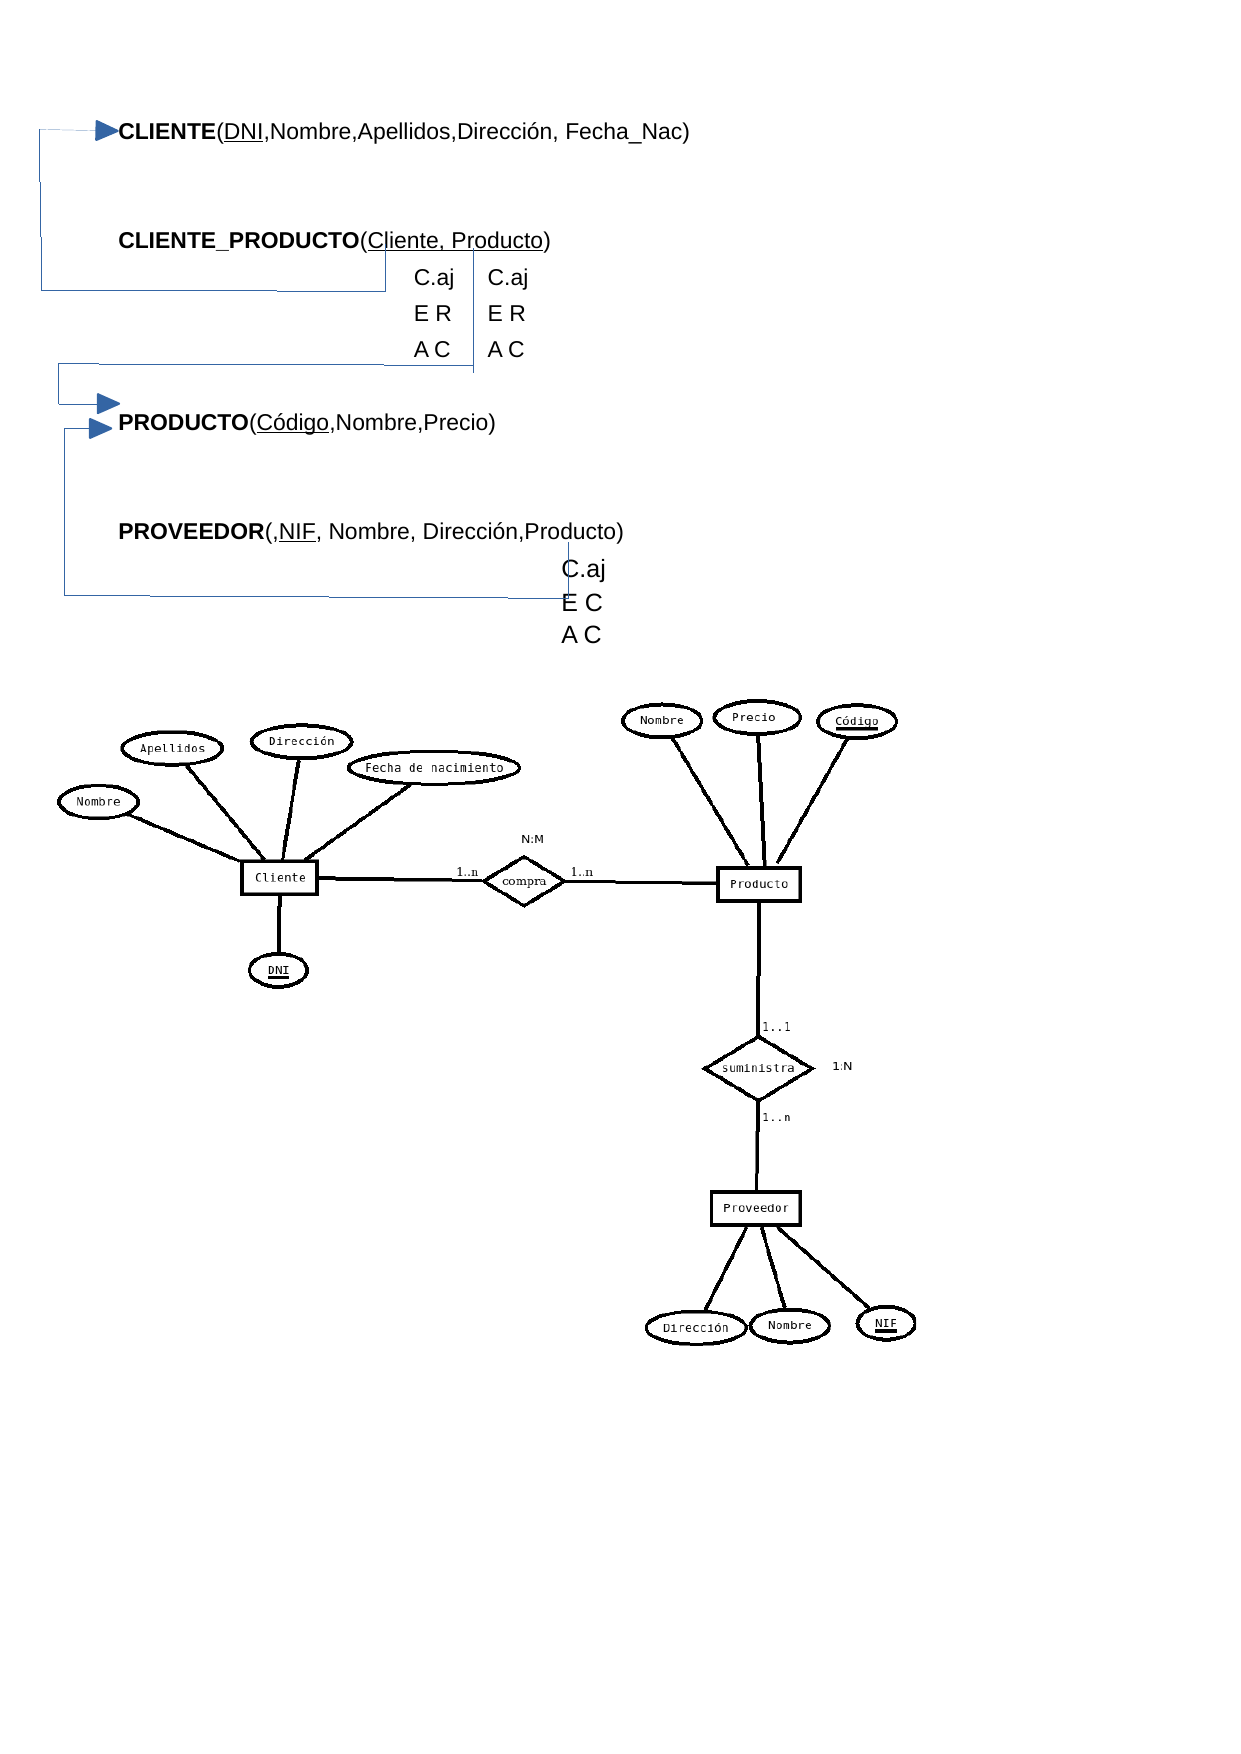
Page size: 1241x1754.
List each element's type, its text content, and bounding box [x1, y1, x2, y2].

text CLIENTE(DNI,Nombre,Apellidos,Dirección, Fecha_Nac) CLIENTE_PRODUCTO(Cliente, Producto) C.aj C.aj E R E R A C A C PRODUCTO(Código,Nombre,Precio) PROVEEDOR(,NIF, Nombre, Dirección,Producto) [118, 118, 1122, 544]
text C.aj E C A C [118, 554, 1122, 682]
picture [56, 698, 917, 1346]
